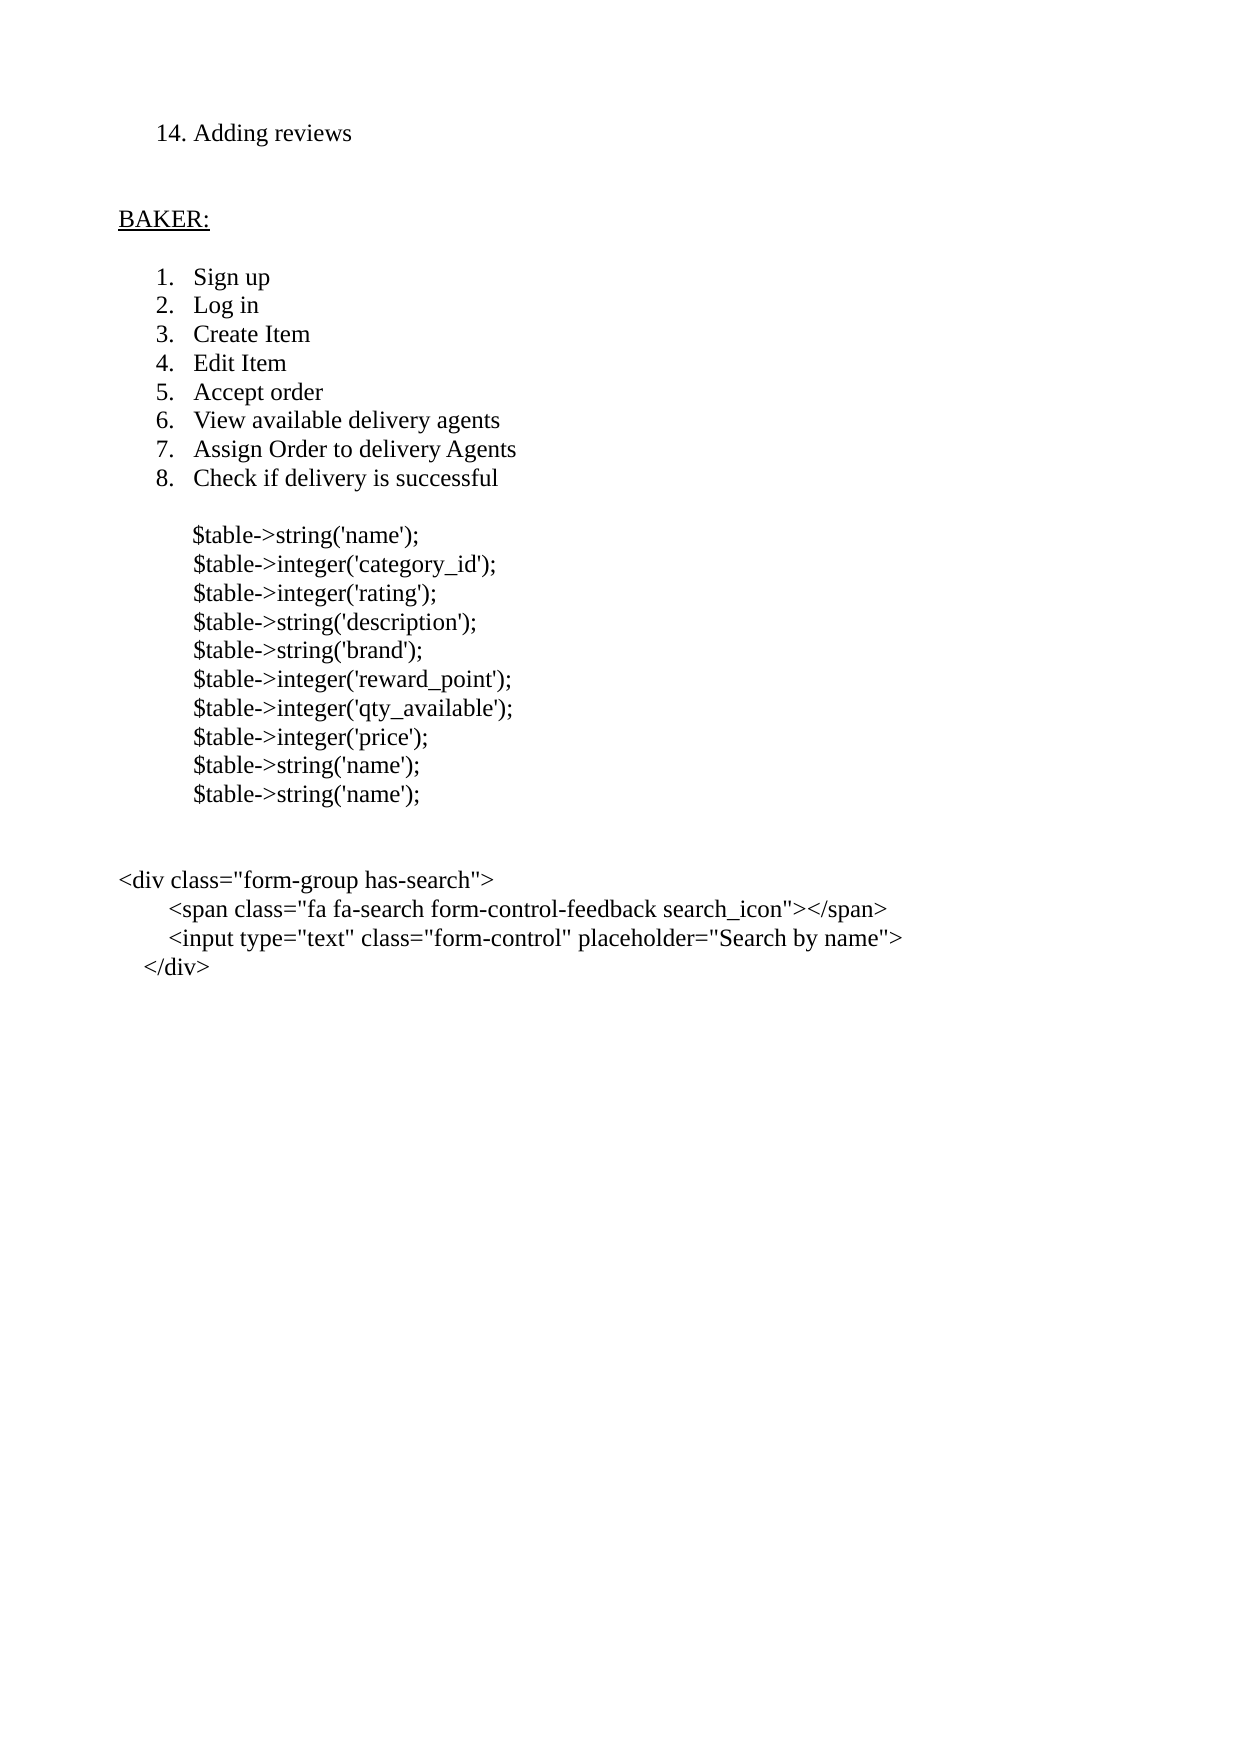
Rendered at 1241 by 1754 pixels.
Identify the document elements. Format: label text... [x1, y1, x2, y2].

list Accept order [156, 377, 1122, 406]
text $table->string('name'); [118, 779, 1122, 808]
text $table->string('description'); [118, 607, 1122, 636]
text <input type="text" class="form-control" placeholder="Search by name"> [118, 923, 1122, 952]
text </div> [118, 952, 1122, 981]
text $table->string('name'); [118, 751, 1122, 779]
list Create Item [156, 319, 1122, 348]
text $table->integer('price'); [118, 722, 1122, 751]
text $table->integer('rating'); [118, 578, 1122, 607]
list Sign up [156, 262, 1122, 291]
text <div class="form-group has-search"> [118, 866, 1122, 894]
list Edit Item [156, 348, 1122, 377]
text $table->string('name'); [118, 521, 1122, 549]
text BAKER: [118, 204, 1122, 233]
text <span class="fa fa-search form-control-feedback search_icon"></span> [118, 894, 1122, 923]
list Check if delivery is successful [156, 463, 1122, 492]
text $table->integer('qty_available'); [118, 693, 1122, 722]
text $table->string('brand'); [118, 636, 1122, 664]
text $table->integer('category_id'); [118, 549, 1122, 578]
list Assign Order to delivery Agents [156, 434, 1122, 463]
list View available delivery agents [156, 406, 1122, 434]
list Adding reviews [156, 118, 1122, 147]
text $table->integer('reward_point'); [118, 664, 1122, 693]
list Log in [156, 291, 1122, 319]
